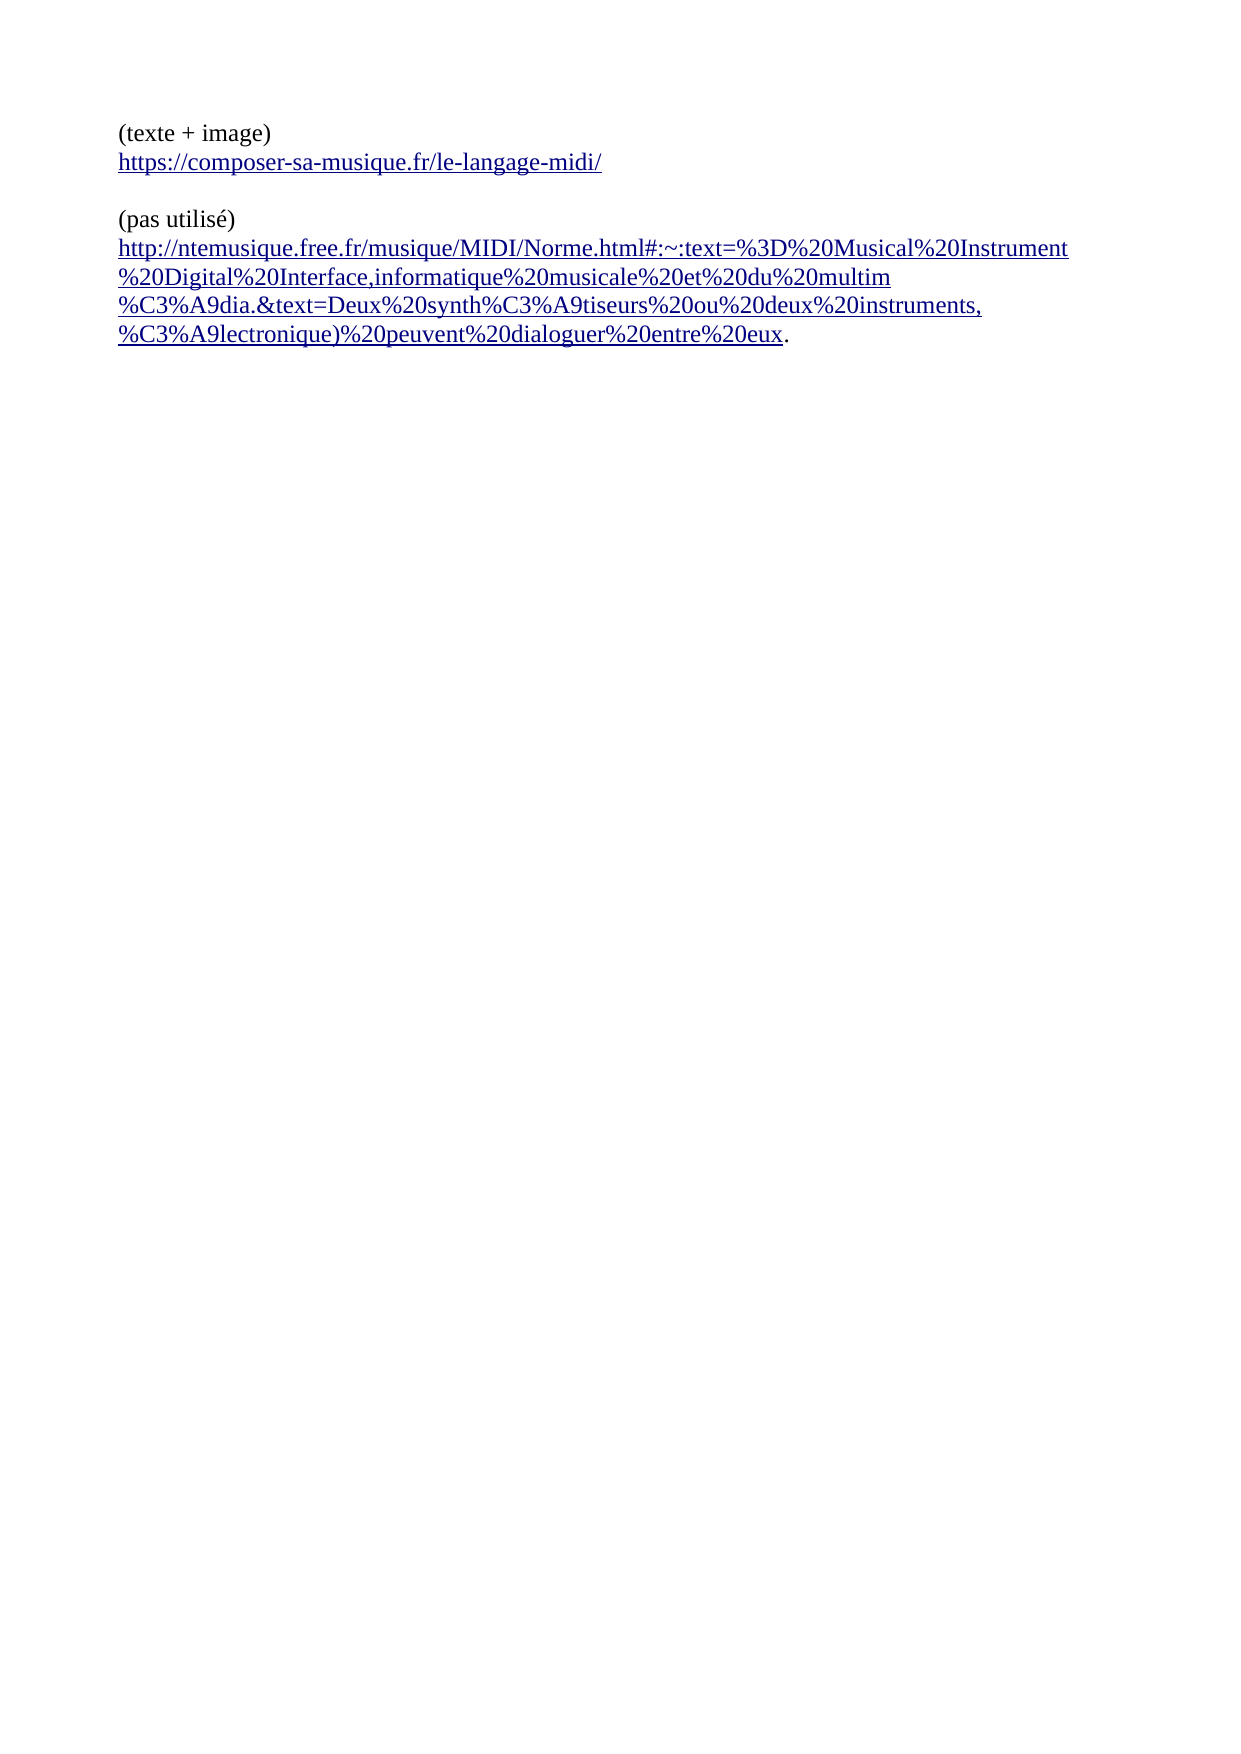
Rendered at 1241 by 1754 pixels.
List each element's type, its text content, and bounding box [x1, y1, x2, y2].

text (texte + image) [118, 118, 1122, 147]
text (pas utilisé) [118, 204, 1122, 233]
text http://ntemusique.free.fr/musique/MIDI/Norme.html#:~:text=%3D%20Musical%20Instrument%20Digital%20Interface,informatique%20musicale%20et%20du%20multim%C3%A9dia.&text=Deux%20synth%C3%A9tiseurs%20ou%20deux%20instruments,%C3%A9lectronique)%20peuvent%20dialoguer%20entre%20eux. [118, 233, 1122, 348]
text https://composer-sa-musique.fr/le-langage-midi/ [118, 147, 1122, 176]
